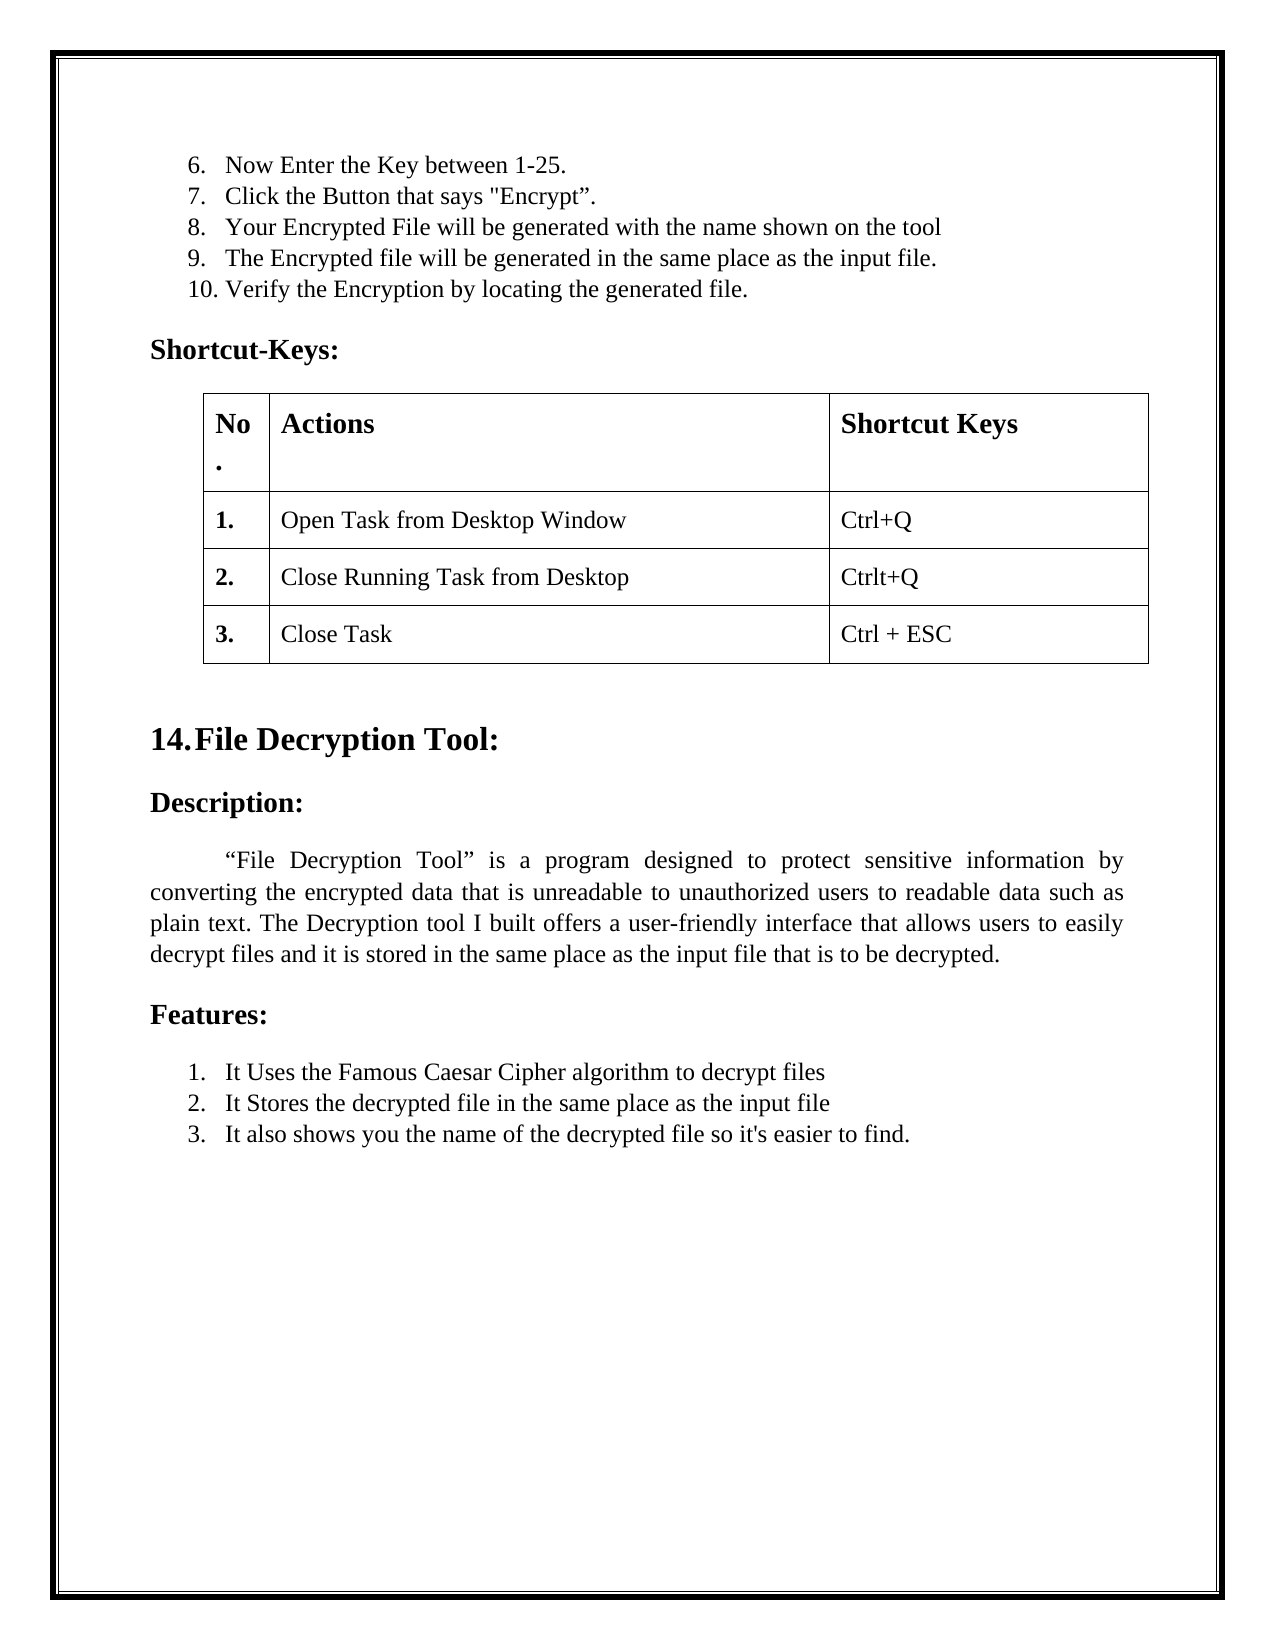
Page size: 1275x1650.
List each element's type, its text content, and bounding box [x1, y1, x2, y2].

list It Uses the Famous Caesar Cipher algorithm to decrypt files [187, 1057, 1125, 1086]
list Now Enter the Key between 1-25. [187, 150, 1125, 179]
table_cell Open Task from Desktop Window [270, 492, 829, 548]
table_cell Ctrl + ESC [830, 606, 1148, 662]
subtitle Shortcut-Keys: [150, 332, 1125, 366]
table_cell Close Task [270, 606, 829, 662]
subtitle Description: [150, 785, 1125, 818]
table_cell Ctrlt+Q [830, 549, 1148, 605]
list It also shows you the name of the decrypted file so it's easier to find. [187, 1119, 1125, 1148]
list Your Encrypted File will be generated with the name shown on the tool [187, 212, 1125, 241]
table_cell Close Running Task from Desktop [270, 549, 829, 605]
list The Encrypted file will be generated in the same place as the input file. [187, 243, 1125, 272]
table_cell 3. [204, 606, 269, 662]
subtitle File Decryption Tool: [150, 719, 1125, 758]
table_header No. [204, 394, 269, 491]
table_cell 2. [204, 549, 269, 605]
list It Stores the decrypted file in the same place as the input file [187, 1088, 1125, 1117]
table_cell Ctrl+Q [830, 492, 1148, 548]
text “File Decryption Tool” is a program designed to protect sensitive information by converting the encrypted data that is unreadable to unauthorized users to readable data such as plain text. The Decryption tool I built offers a user-friendly interface that allows users to easily decrypt files and it is stored in the same place as the input file that is to be decrypted. [150, 846, 1125, 967]
table_cell 1. [204, 492, 269, 548]
table_header Shortcut Keys [830, 394, 1148, 491]
list Verify the Encryption by locating the generated file. [187, 274, 1125, 303]
table_header Actions [270, 394, 829, 491]
list Click the Button that says "Encrypt”. [187, 181, 1125, 210]
subtitle Features: [150, 997, 1125, 1030]
